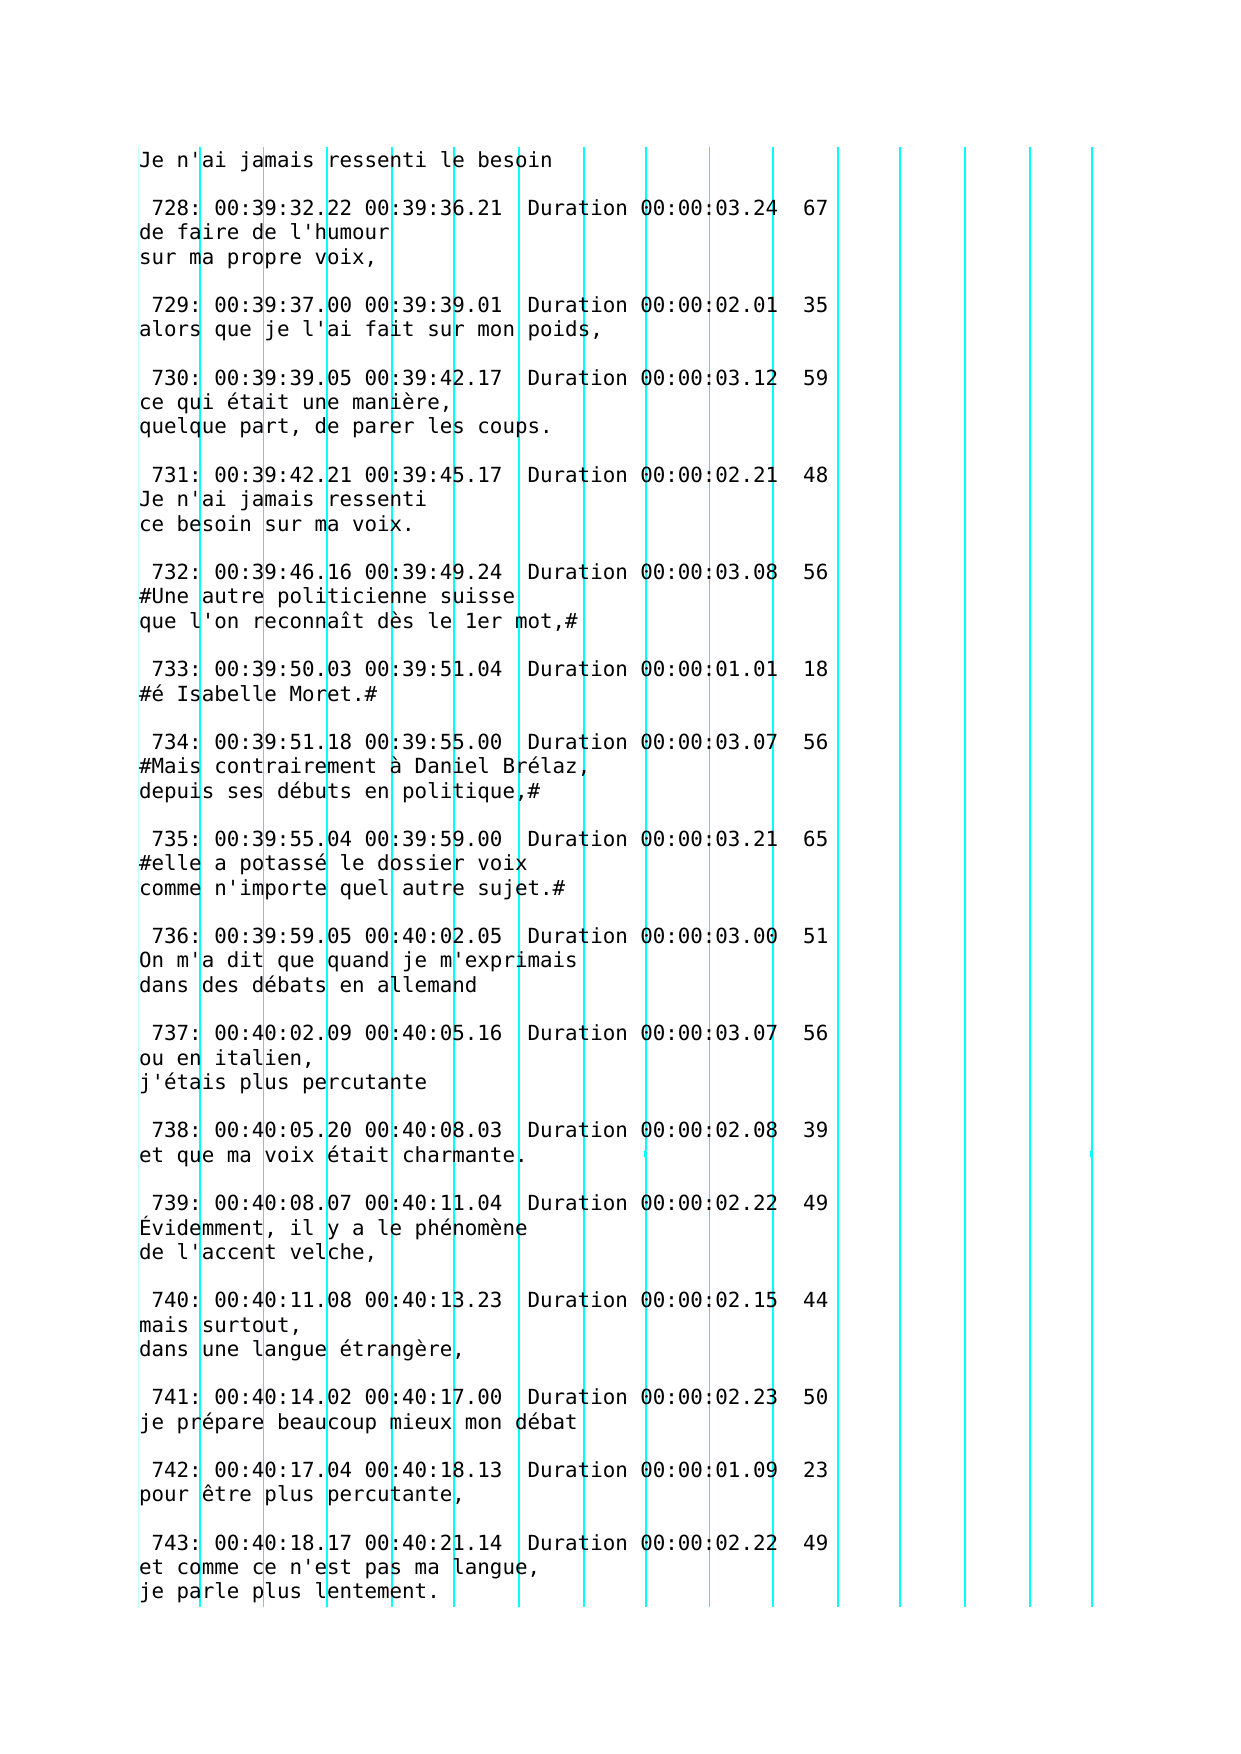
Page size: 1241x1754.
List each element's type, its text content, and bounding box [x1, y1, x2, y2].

text de faire de l'humour [139, 220, 1101, 245]
text 743: 00:40:18.17 00:40:21.14 Duration 00:00:02.22 49 [139, 1531, 1101, 1555]
picture [138, 147, 1102, 1607]
text On m'a dit que quand je m'exprimais [139, 948, 1101, 973]
text alors que je l'ai fait sur mon poids, [139, 317, 1101, 342]
text 738: 00:40:05.20 00:40:08.03 Duration 00:00:02.08 39 [139, 1118, 1101, 1143]
text ce qui était une manière, [139, 390, 1101, 414]
text ce besoin sur ma voix. [139, 512, 1101, 536]
text 729: 00:39:37.00 00:39:39.01 Duration 00:00:02.01 35 [139, 293, 1101, 317]
text #Une autre politicienne suisse [139, 584, 1101, 609]
text de l'accent velche, [139, 1240, 1101, 1264]
text depuis ses débuts en politique,# [139, 779, 1101, 803]
text 730: 00:39:39.05 00:39:42.17 Duration 00:00:03.12 59 [139, 366, 1101, 390]
text 728: 00:39:32.22 00:39:36.21 Duration 00:00:03.24 67 [139, 196, 1101, 220]
text 736: 00:39:59.05 00:40:02.05 Duration 00:00:03.00 51 [139, 924, 1101, 948]
text 739: 00:40:08.07 00:40:11.04 Duration 00:00:02.22 49 [139, 1191, 1101, 1216]
text je parle plus lentement. [139, 1579, 1101, 1604]
text ou en italien, [139, 1046, 1101, 1070]
text sur ma propre voix, [139, 245, 1101, 269]
text Je n'ai jamais ressenti le besoin [139, 148, 1101, 172]
text j'étais plus percutante [139, 1070, 1101, 1094]
text que l'on reconnaît dès le 1er mot,# [139, 609, 1101, 633]
text #elle a potassé le dossier voix [139, 851, 1101, 876]
text 735: 00:39:55.04 00:39:59.00 Duration 00:00:03.21 65 [139, 827, 1101, 851]
text et que ma voix était charmante. [139, 1143, 1101, 1167]
text 734: 00:39:51.18 00:39:55.00 Duration 00:00:03.07 56 [139, 730, 1101, 754]
text Je n'ai jamais ressenti [139, 487, 1101, 512]
text pour être plus percutante, [139, 1482, 1101, 1507]
text 737: 00:40:02.09 00:40:05.16 Duration 00:00:03.07 56 [139, 1021, 1101, 1046]
text #é Isabelle Moret.# [139, 682, 1101, 706]
text je prépare beaucoup mieux mon débat [139, 1410, 1101, 1434]
text #Mais contrairement à Daniel Brélaz, [139, 754, 1101, 779]
text mais surtout, [139, 1313, 1101, 1337]
text 731: 00:39:42.21 00:39:45.17 Duration 00:00:02.21 48 [139, 463, 1101, 487]
text 741: 00:40:14.02 00:40:17.00 Duration 00:00:02.23 50 [139, 1385, 1101, 1410]
text quelque part, de parer les coups. [139, 414, 1101, 439]
text 740: 00:40:11.08 00:40:13.23 Duration 00:00:02.15 44 [139, 1288, 1101, 1313]
text et comme ce n'est pas ma langue, [139, 1555, 1101, 1579]
text 733: 00:39:50.03 00:39:51.04 Duration 00:00:01.01 18 [139, 657, 1101, 682]
text Évidemment, il y a le phénomène [139, 1216, 1101, 1240]
text 732: 00:39:46.16 00:39:49.24 Duration 00:00:03.08 56 [139, 560, 1101, 584]
text 742: 00:40:17.04 00:40:18.13 Duration 00:00:01.09 23 [139, 1458, 1101, 1482]
text dans des débats en allemand [139, 973, 1101, 997]
text dans une langue étrangère, [139, 1337, 1101, 1361]
text comme n'importe quel autre sujet.# [139, 876, 1101, 900]
